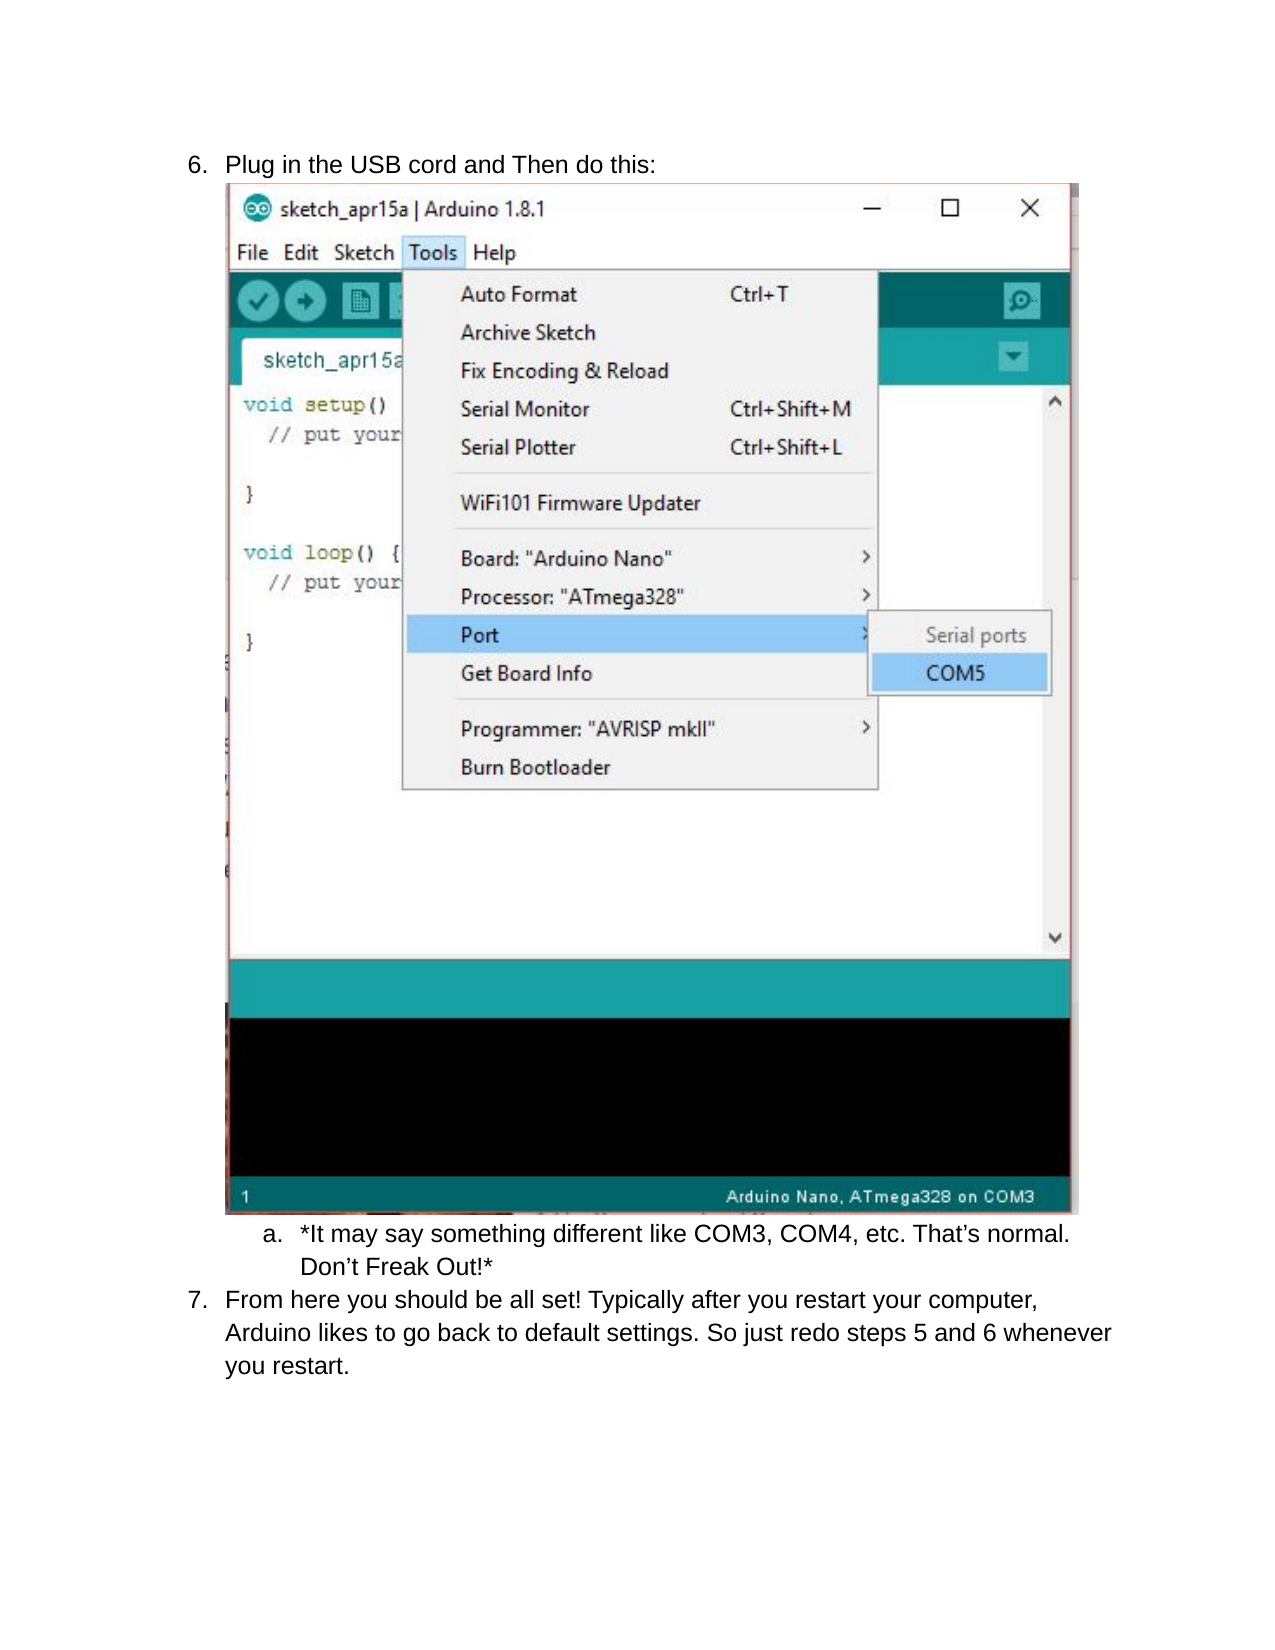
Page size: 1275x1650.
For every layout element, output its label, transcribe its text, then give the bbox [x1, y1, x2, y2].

list *It may say something different like COM3, COM4, etc. That’s normal. Don’t Freak Out!* [262, 1219, 1125, 1280]
list Plug in the USB cord and Then do this: [187, 150, 1125, 1215]
list From here you should be all set! Typically after you restart your computer, Arduino likes to go back to default settings. So just redo steps 5 and 6 whenever you restart. [187, 1285, 1125, 1379]
picture [225, 183, 1079, 1215]
